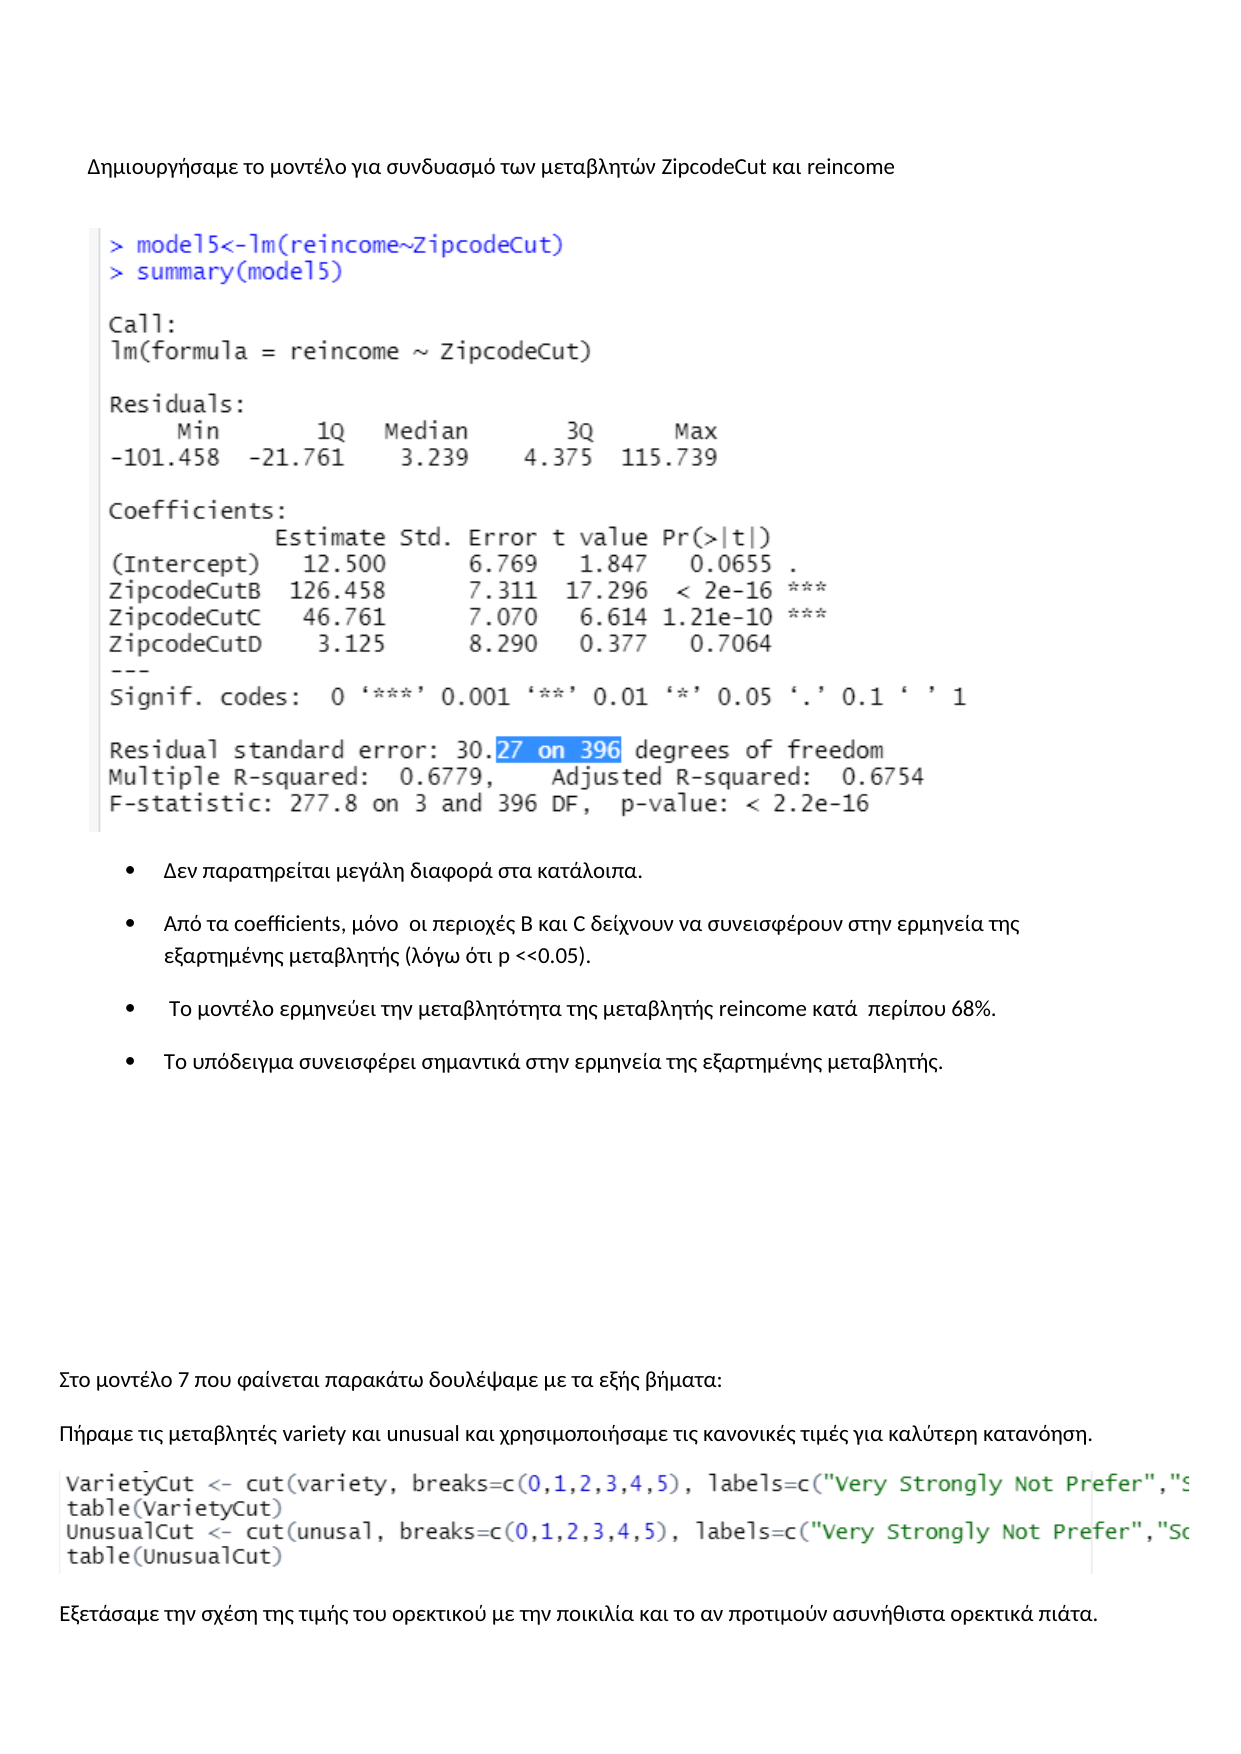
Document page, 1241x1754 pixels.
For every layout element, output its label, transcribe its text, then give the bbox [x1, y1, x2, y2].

list Από τα coefficients, μόνο οι περιοχές B και C δείχνουν να συνεισφέρουν στην ερμηνεία της εξαρτημένης μεταβλητής (λόγω ότι p <<0.05). [126, 909, 1122, 969]
list Δεν παρατηρείται μεγάλη διαφορά στα κατάλοιπα. [126, 856, 1122, 884]
list Το μοντέλο ερμηνεύει την μεταβλητότητα της μεταβλητής reincome κατά περίπου 68%. [126, 994, 1122, 1022]
text Στο μοντέλο 7 που φαίνεται παρακάτω δουλέψαμε με τα εξής βήματα: [59, 1366, 1122, 1394]
text Δημιουργήσαμε το μοντέλο για συνδυασμό των μεταβλητών ZipcodeCut και reincome [59, 150, 1122, 181]
text Πήραμε τις μεταβλητές variety και unusual και χρησιμοποιήσαμε τις κανονικές τιμές για καλύτερη κατανόηση. [59, 1419, 1122, 1447]
list Το υπόδειγμα συνεισφέρει σημαντικά στην ερμηνεία της εξαρτημένης μεταβλητής. [126, 1047, 1122, 1076]
text Εξετάσαμε την σχέση της τιμής του ορεκτικού με την ποικιλία και το αν προτιμούν ασυνήθιστα ορεκτικά πιάτα. [59, 1599, 1122, 1627]
